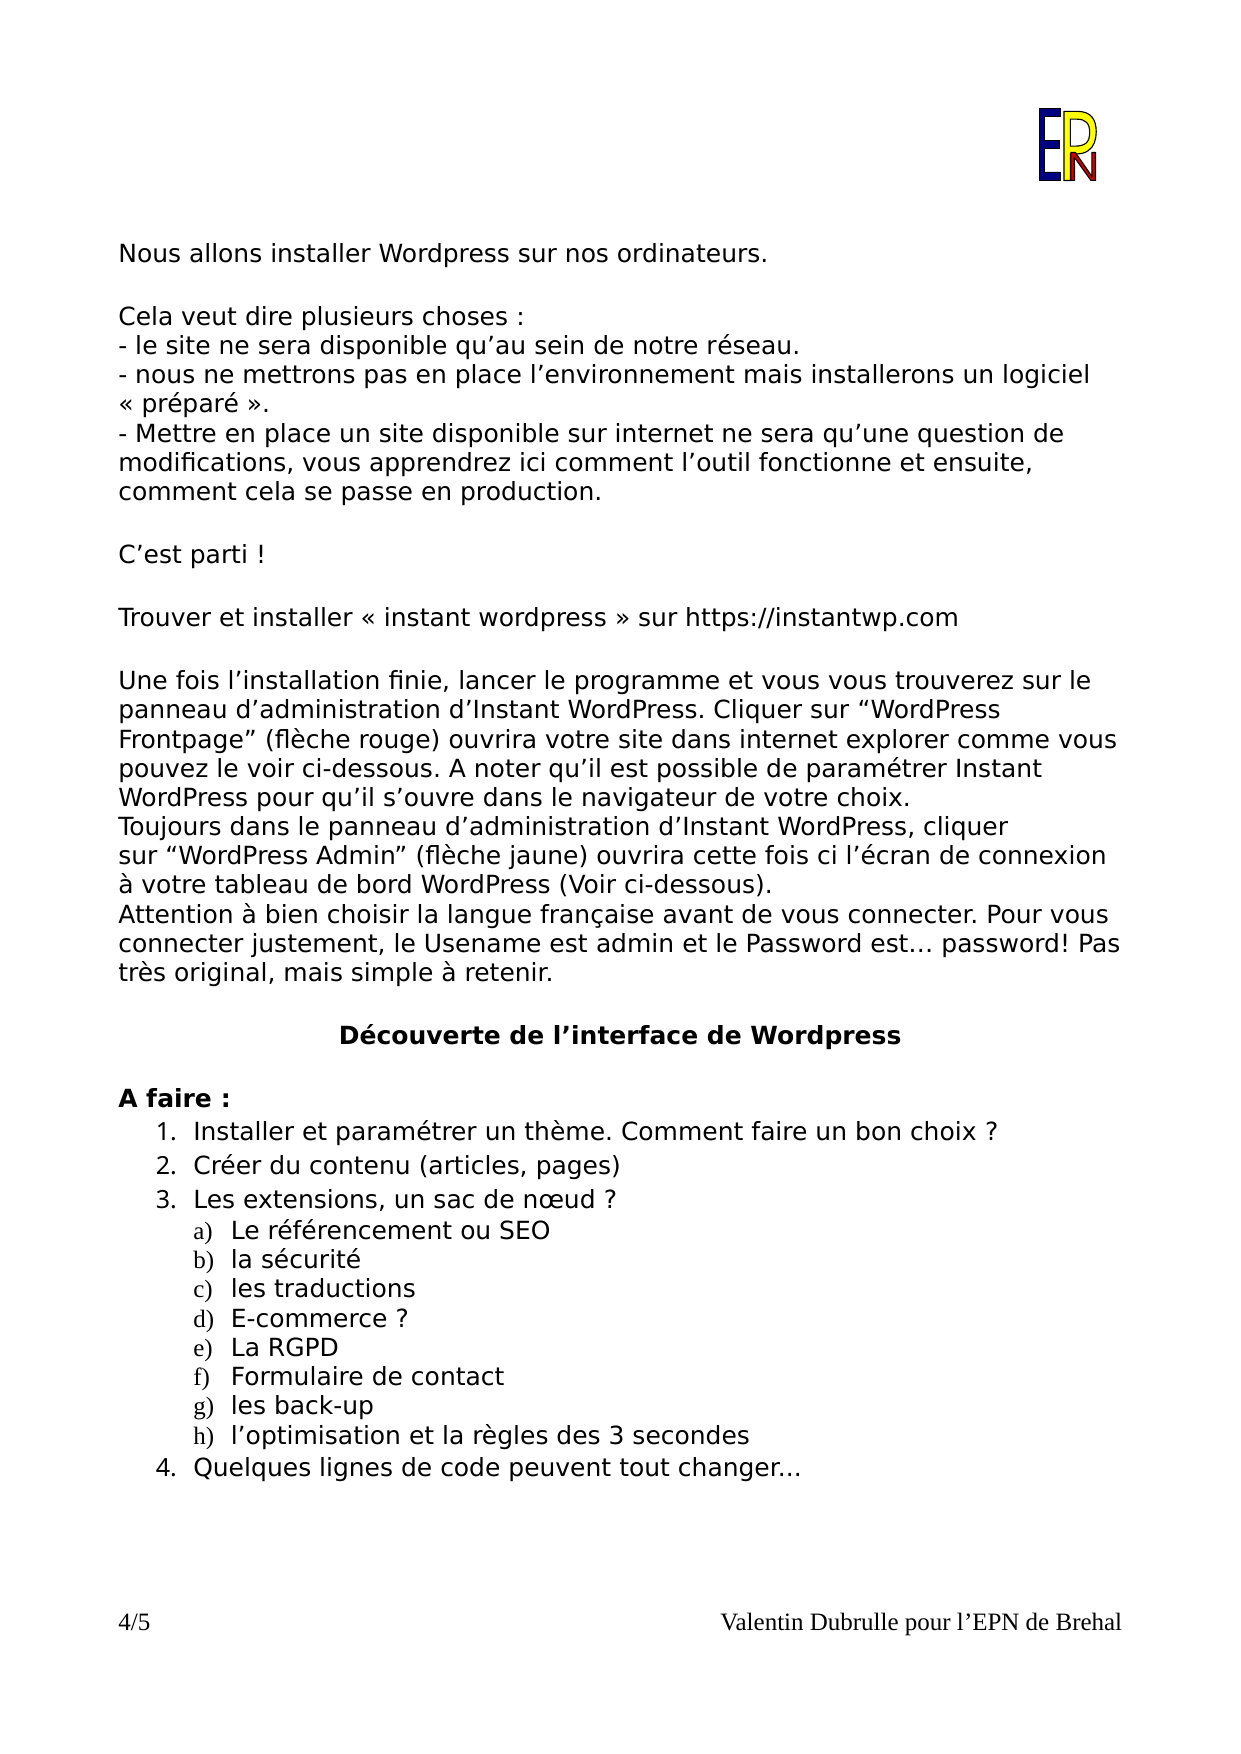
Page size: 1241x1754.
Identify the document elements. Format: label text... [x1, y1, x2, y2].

text - nous ne mettrons pas en place l’environnement mais installerons un logiciel « préparé ». [118, 361, 1122, 419]
text Cela veut dire plusieurs choses : [118, 302, 1122, 331]
list les traductions [193, 1274, 1122, 1304]
text A faire : [118, 1084, 1122, 1114]
list Les extensions, un sac de nœud ? [156, 1182, 1122, 1216]
list l’optimisation et la règles des 3 secondes [193, 1421, 1122, 1450]
text C’est parti ! [118, 540, 1122, 569]
list Quelques lignes de code peuvent tout changer... [156, 1450, 1122, 1484]
list la sécurité [193, 1245, 1122, 1274]
text Attention à bien choisir la langue française avant de vous connecter. Pour vous connecter justement, le Usename est admin et le Password est… password! Pas très original, mais simple à retenir. [118, 900, 1122, 987]
list Créer du contenu (articles, pages) [156, 1148, 1122, 1182]
list les back-up [193, 1391, 1122, 1421]
text - Mettre en place un site disponible sur internet ne sera qu’une question de modifications, vous apprendrez ici comment l’outil fonctionne et ensuite, comment cela se passe en production. [118, 419, 1122, 506]
text Nous allons installer Wordpress sur nos ordinateurs. [118, 239, 1122, 268]
text Trouver et installer « instant wordpress » sur https://instantwp.com [118, 603, 1122, 633]
text - le site ne sera disponible qu’au sein de notre réseau. [118, 331, 1122, 361]
list E-commerce ? [193, 1304, 1122, 1333]
text Une fois l’installation finie, lancer le programme et vous vous trouverez sur le panneau d’administration d’Instant WordPress. Cliquer sur “WordPress Frontpage” (flèche rouge) ouvrira votre site dans internet explorer comme vous pouvez le voir ci-dessous. A noter qu’il est possible de paramétrer Instant WordPress pour qu’il s’ouvre dans le navigateur de votre choix. [118, 667, 1122, 812]
list Le référencement ou SEO [193, 1216, 1122, 1245]
text Toujours dans le panneau d’administration d’Instant WordPress, cliquer sur “WordPress Admin” (flèche jaune) ouvrira cette fois ci l’écran de connexion à votre tableau de bord WordPress (Voir ci-dessous). [118, 812, 1122, 900]
list Installer et paramétrer un thème. Comment faire un bon choix ? [156, 1114, 1122, 1148]
list La RGPD [193, 1333, 1122, 1362]
text Découverte de l’interface de Wordpress [118, 1021, 1122, 1051]
list Formulaire de contact [193, 1362, 1122, 1391]
